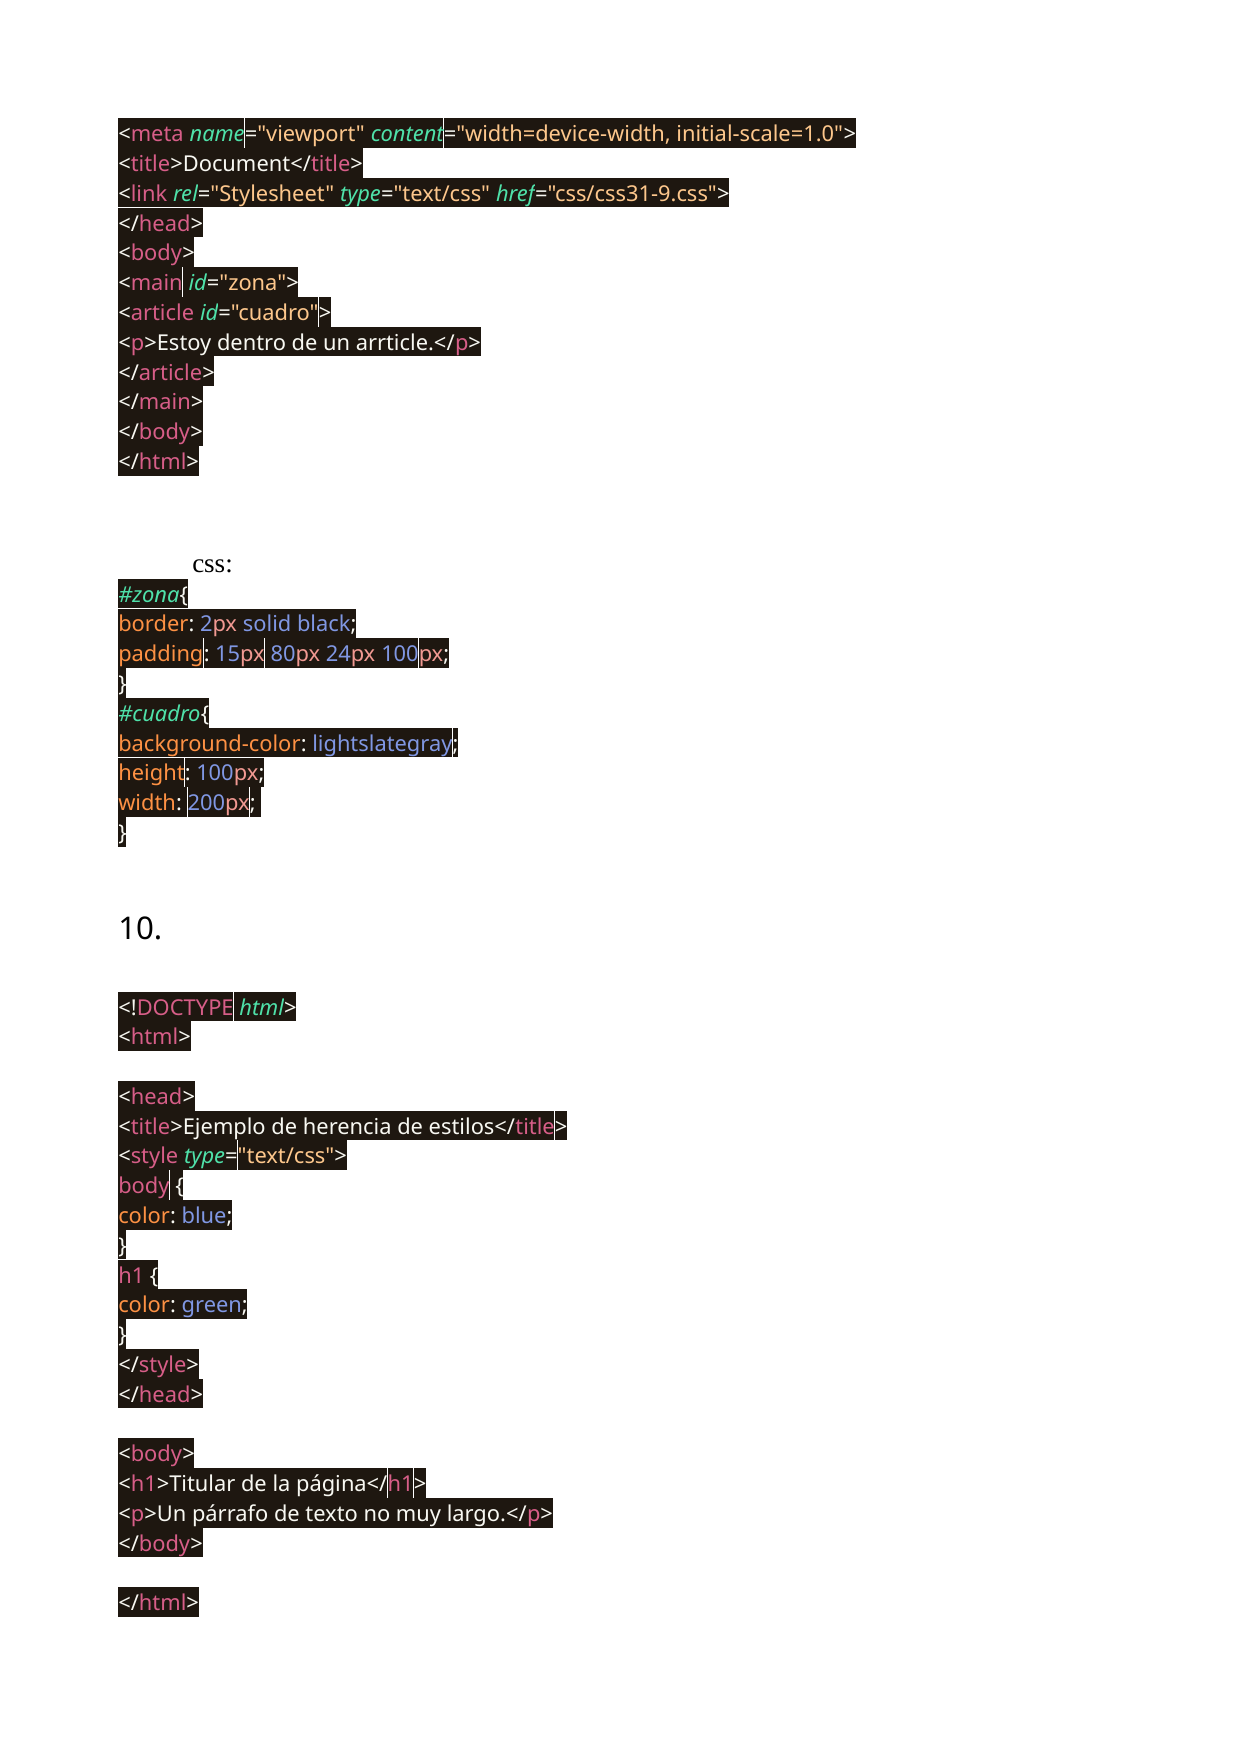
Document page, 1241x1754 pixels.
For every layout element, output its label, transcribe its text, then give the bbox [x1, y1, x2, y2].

text padding: 15px 80px 24px 100px; [118, 638, 1122, 668]
text <html> [118, 1021, 1122, 1051]
text <body> [118, 1438, 1122, 1468]
text height: 100px; [118, 757, 1122, 787]
text } [118, 817, 1122, 847]
text border: 2px solid black; [118, 608, 1122, 638]
text body { [118, 1170, 1122, 1200]
text } [118, 1319, 1122, 1349]
text <p>Un párrafo de texto no muy largo.</p> [118, 1498, 1122, 1528]
text <title>Ejemplo de herencia de estilos</title> [118, 1111, 1122, 1140]
text #zona{ [118, 579, 1122, 608]
text <article id="cuadro"> [118, 297, 1122, 327]
text </style> [118, 1349, 1122, 1379]
text color: green; [118, 1289, 1122, 1319]
text </head> [118, 207, 1122, 237]
text 10. [118, 906, 1122, 949]
text <link rel="Stylesheet" type="text/css" href="css/css31-9.css"> [118, 178, 1122, 207]
text css: [118, 547, 1122, 579]
text <p>Estoy dentro de un arrticle.</p> [118, 327, 1122, 356]
text <style type="text/css"> [118, 1140, 1122, 1170]
text <title>Document</title> [118, 148, 1122, 178]
text </body> [118, 1528, 1122, 1557]
text <h1>Titular de la página</h1> [118, 1468, 1122, 1498]
text </head> [118, 1379, 1122, 1408]
text </article> [118, 356, 1122, 386]
text <meta name="viewport" content="width=device-width, initial-scale=1.0"> [118, 118, 1122, 148]
text width: 200px; [118, 787, 1122, 817]
text h1 { [118, 1259, 1122, 1289]
text </html> [118, 1587, 1122, 1617]
text </html> [118, 446, 1122, 476]
text #cuadro{ [118, 698, 1122, 728]
text } [118, 668, 1122, 698]
text </main> [118, 386, 1122, 416]
text background-color: lightslategray; [118, 728, 1122, 757]
text <body> [118, 237, 1122, 267]
text color: blue; [118, 1200, 1122, 1230]
text } [118, 1230, 1122, 1259]
text <!DOCTYPE html> [118, 992, 1122, 1021]
text <head> [118, 1081, 1122, 1111]
text <main id="zona"> [118, 267, 1122, 297]
text </body> [118, 416, 1122, 446]
